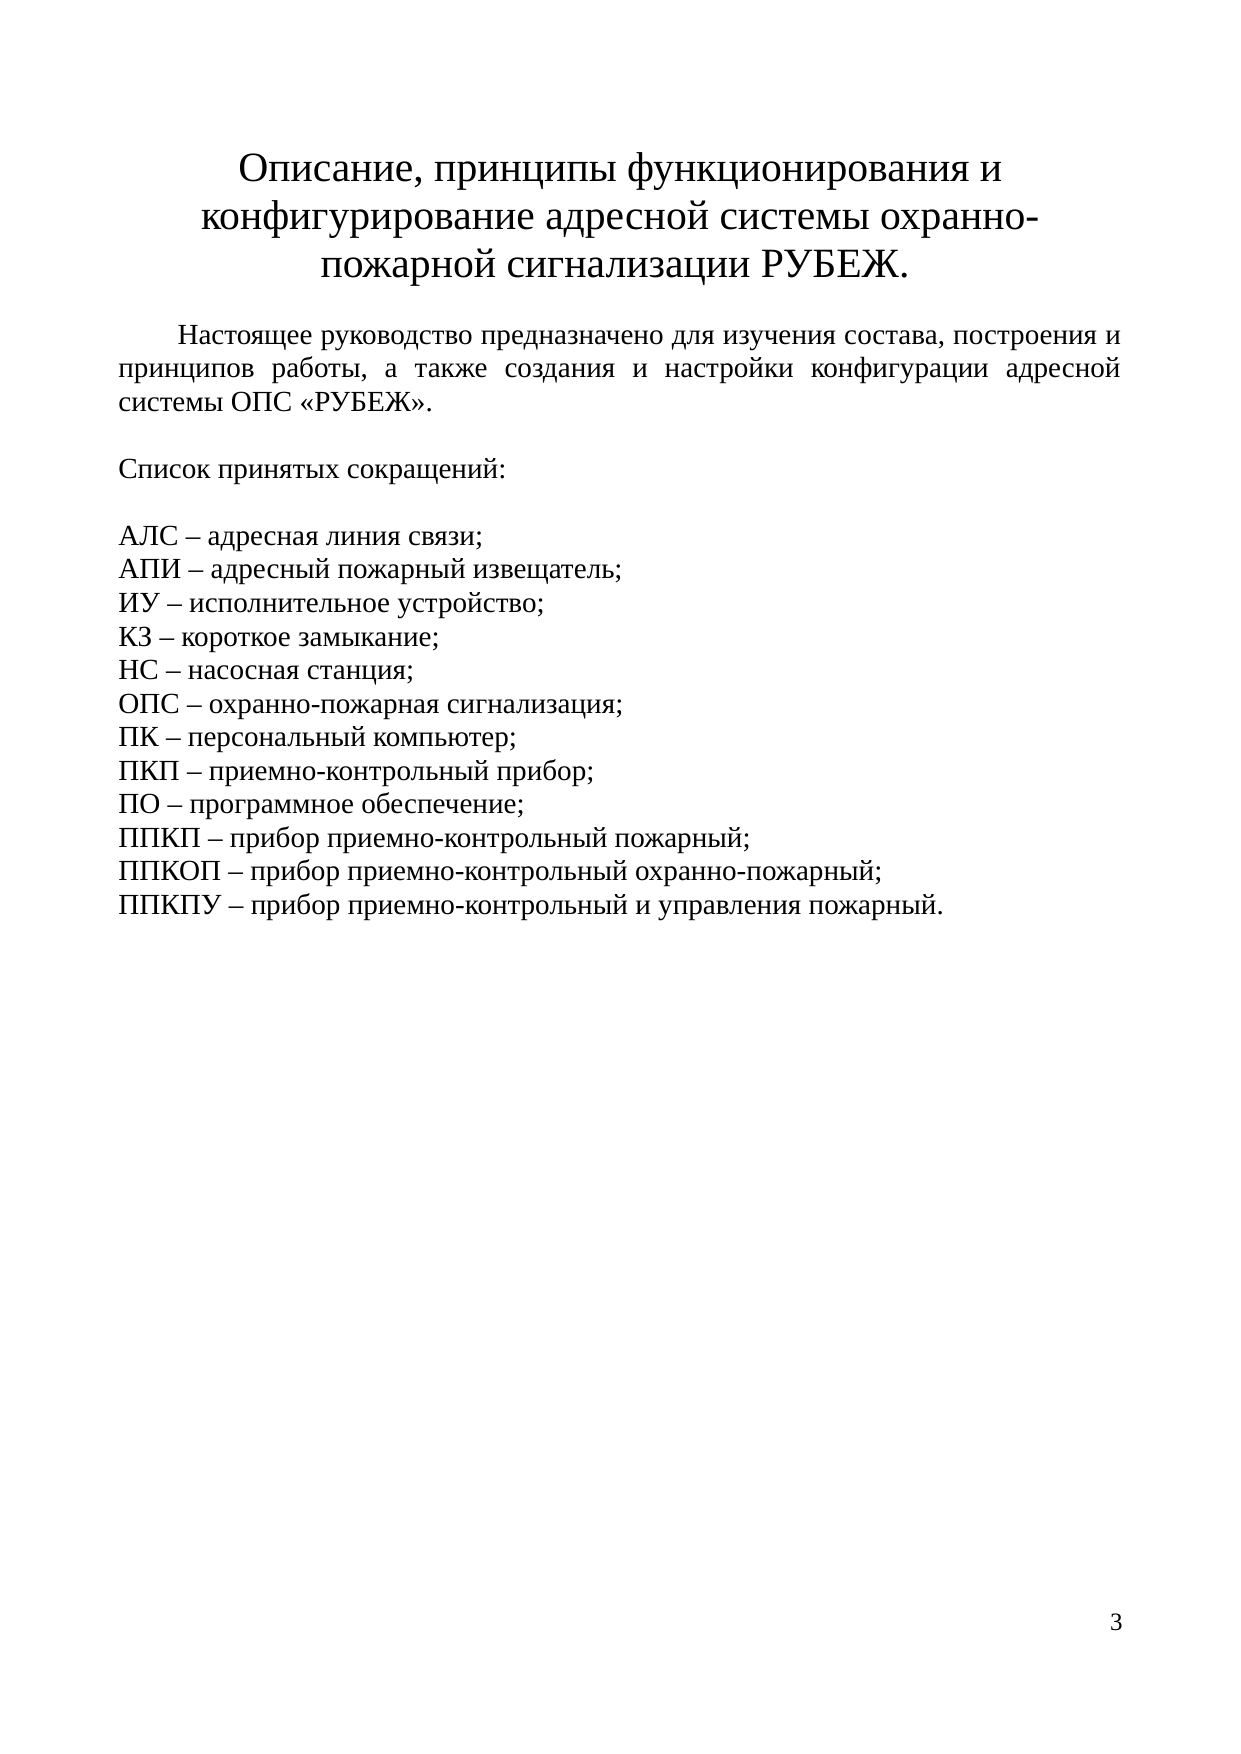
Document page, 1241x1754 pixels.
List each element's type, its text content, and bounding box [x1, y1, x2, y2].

text ОПС – охранно-пожарная сигнализация; [118, 686, 1122, 719]
text КЗ – короткое замыкание; [118, 619, 1122, 652]
text ППКП – прибор приемно-контрольный пожарный; [118, 820, 1122, 853]
text АЛС – адресная линия связи; [118, 484, 1122, 552]
text ПК – персональный компьютер; [118, 719, 1122, 753]
text ИУ – исполнительное устройство; [118, 585, 1122, 619]
text ППКОП – прибор приемно-контрольный охранно-пожарный; [118, 853, 1122, 887]
text АПИ – адресный пожарный извещатель; [118, 552, 1122, 585]
text ППКПУ – прибор приемно-контрольный и управления пожарный. [118, 887, 1122, 921]
text ПКП – приемно-контрольный прибор; [118, 753, 1122, 786]
text ПО – программное обеспечение; [118, 786, 1122, 820]
text Настоящее руководство предназначено для изучения состава, построения и принципов работы, а также создания и настройки конфигурации адресной системы ОПС «РУБЕЖ». [118, 317, 1122, 417]
text Список принятых сокращений: [118, 417, 1122, 484]
text Описание, принципы функционирования и конфигурирование адресной системы охранно-пожарной сигнализации РУБЕЖ. [118, 143, 1122, 287]
text НС – насосная станция; [118, 652, 1122, 686]
